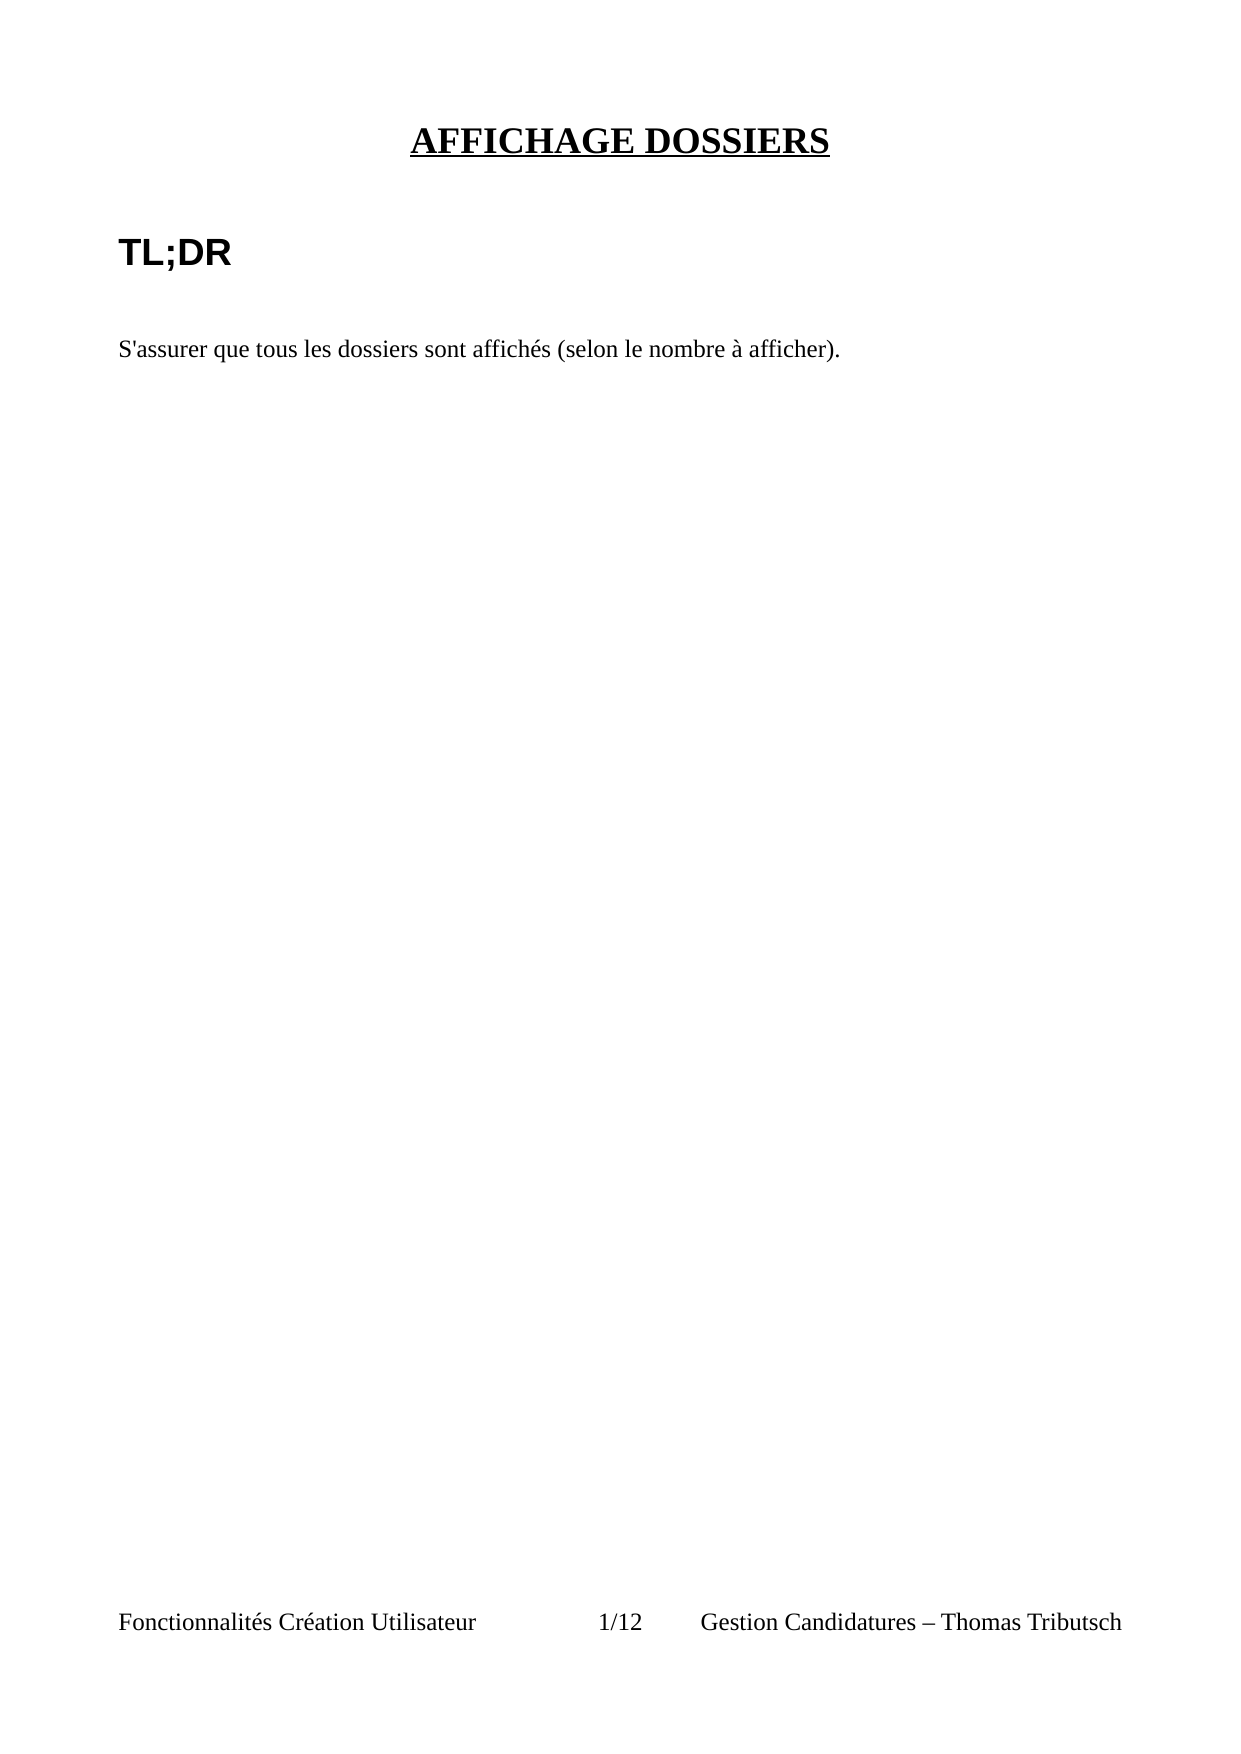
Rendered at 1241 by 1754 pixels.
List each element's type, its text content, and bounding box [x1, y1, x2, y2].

subtitle TL;DR [118, 229, 1122, 273]
text AFFICHAGE DOSSIERS [118, 118, 1122, 161]
text S'assurer que tous les dossiers sont affichés (selon le nombre à afficher). [118, 334, 1122, 363]
